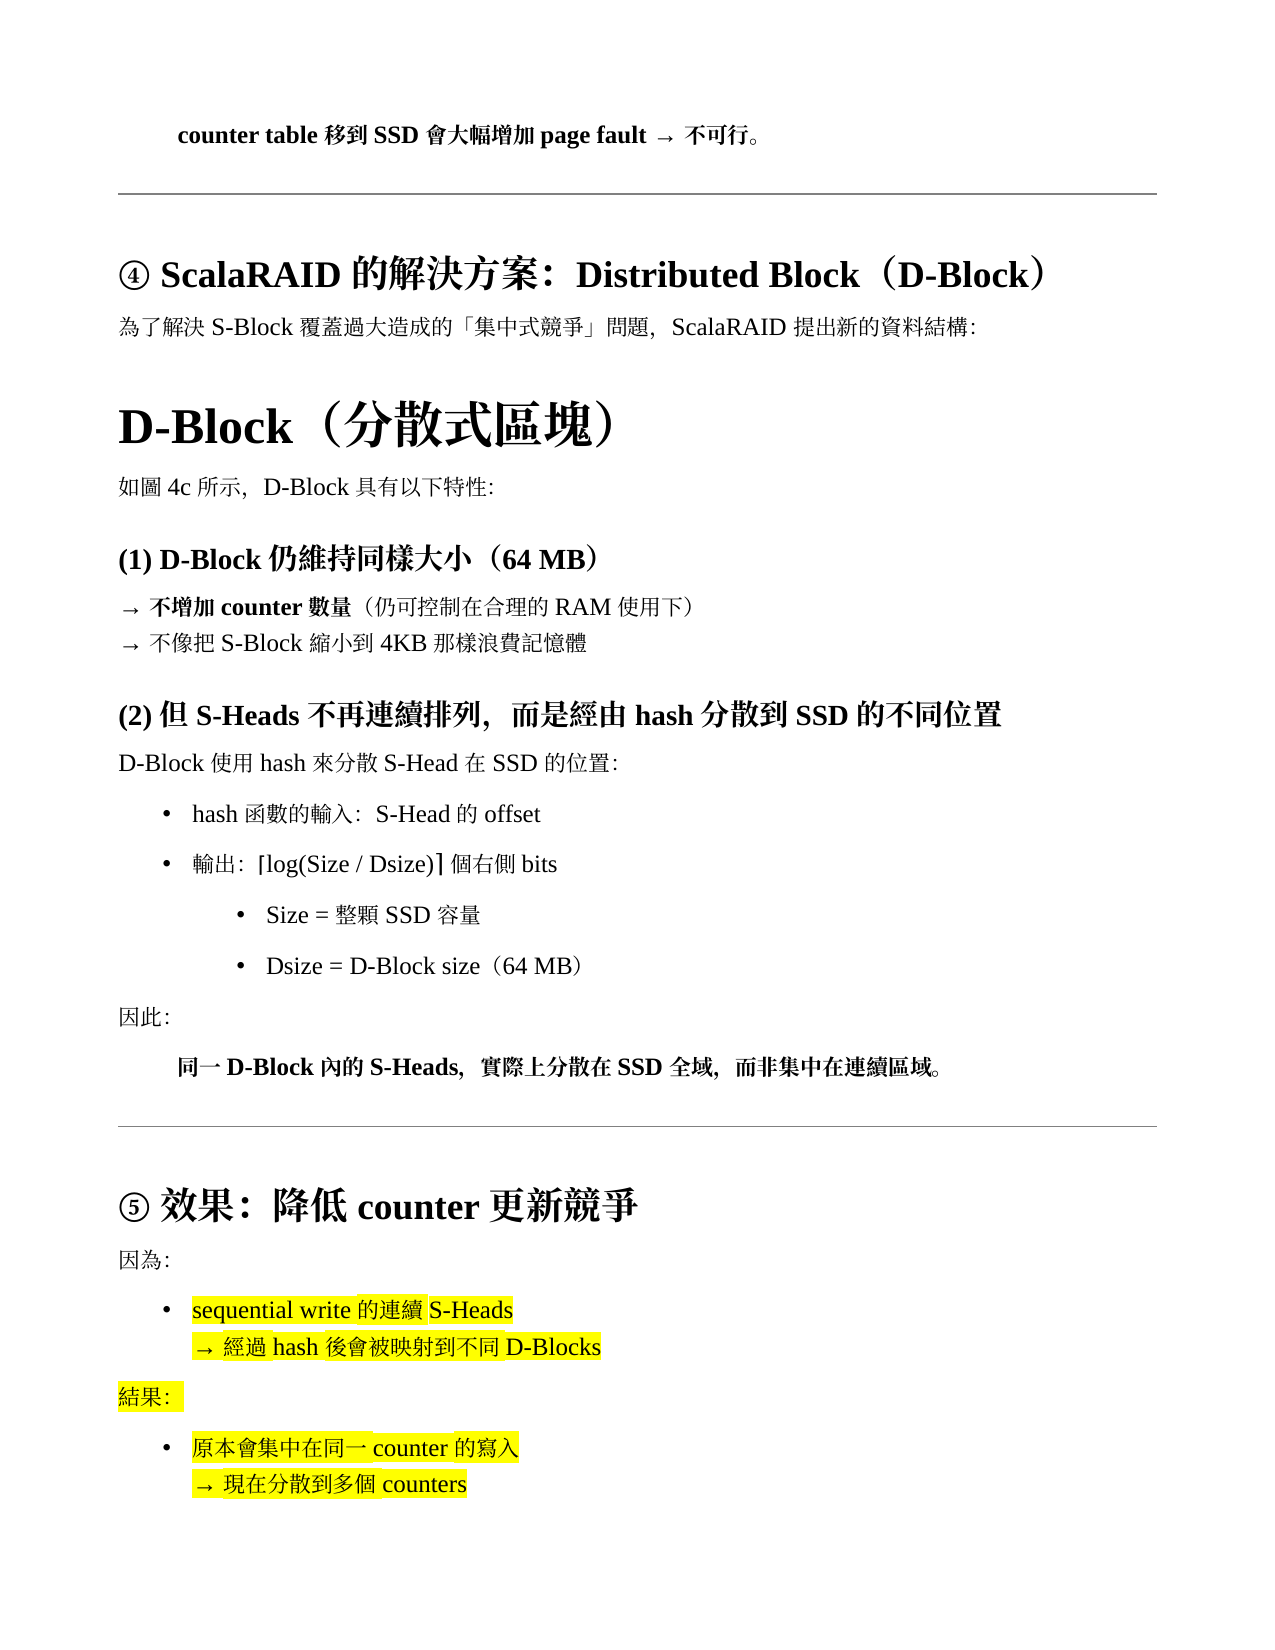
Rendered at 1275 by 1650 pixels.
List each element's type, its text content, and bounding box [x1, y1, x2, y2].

list 輸出：⌈log(Size / Dsize)⌉ 個右側 bits [162, 848, 1157, 879]
list sequential write 的連續 S-Heads → 經過 hash 後會被映射到不同 D-Blocks [162, 1294, 1157, 1361]
text 因為： [118, 1243, 1157, 1274]
list Dsize = D-Block size（64 MB） [236, 949, 1157, 981]
text 結果： [118, 1381, 1157, 1412]
subtitle (1) D-Block 仍維持同樣大小（64 MB） [118, 536, 1157, 578]
text 如圖 4c 所示，D-Block 具有以下特性： [118, 471, 1157, 502]
text → 不增加 counter 數量（仍可控制在合理的 RAM 使用下） → 不像把 S-Block 縮小到 4KB 那樣浪費記憶體 [118, 590, 1157, 658]
list Size = 整顆 SSD 容量 [236, 898, 1157, 930]
text D-Block 使用 hash 來分散 S-Head 在 SSD 的位置： [118, 746, 1157, 778]
subtitle D-Block（分散式區塊） [118, 386, 1157, 458]
subtitle ④ ScalaRAID 的解決方案：Distributed Block（D-Block） [118, 244, 1157, 298]
text 為了解決 S-Block 覆蓋過大造成的「集中式競爭」問題，ScalaRAID 提出新的資料結構： [118, 311, 1157, 342]
list hash 函數的輸入：S-Head 的 offset [162, 797, 1157, 828]
text 同一 D-Block 內的 S-Heads，實際上分散在 SSD 全域，而非集中在連續區域。 [177, 1051, 1098, 1082]
text counter table 移到 SSD 會大幅增加 page fault → 不可行。 [177, 118, 1098, 149]
text 因此： [118, 1000, 1157, 1031]
list 原本會集中在同一 counter 的寫入 → 現在分散到多個 counters [162, 1431, 1157, 1499]
subtitle (2) 但 S-Heads 不再連續排列，而是經由 hash 分散到 SSD 的不同位置 [118, 692, 1157, 734]
subtitle ⑤ 效果：降低 counter 更新競爭 [118, 1177, 1157, 1230]
